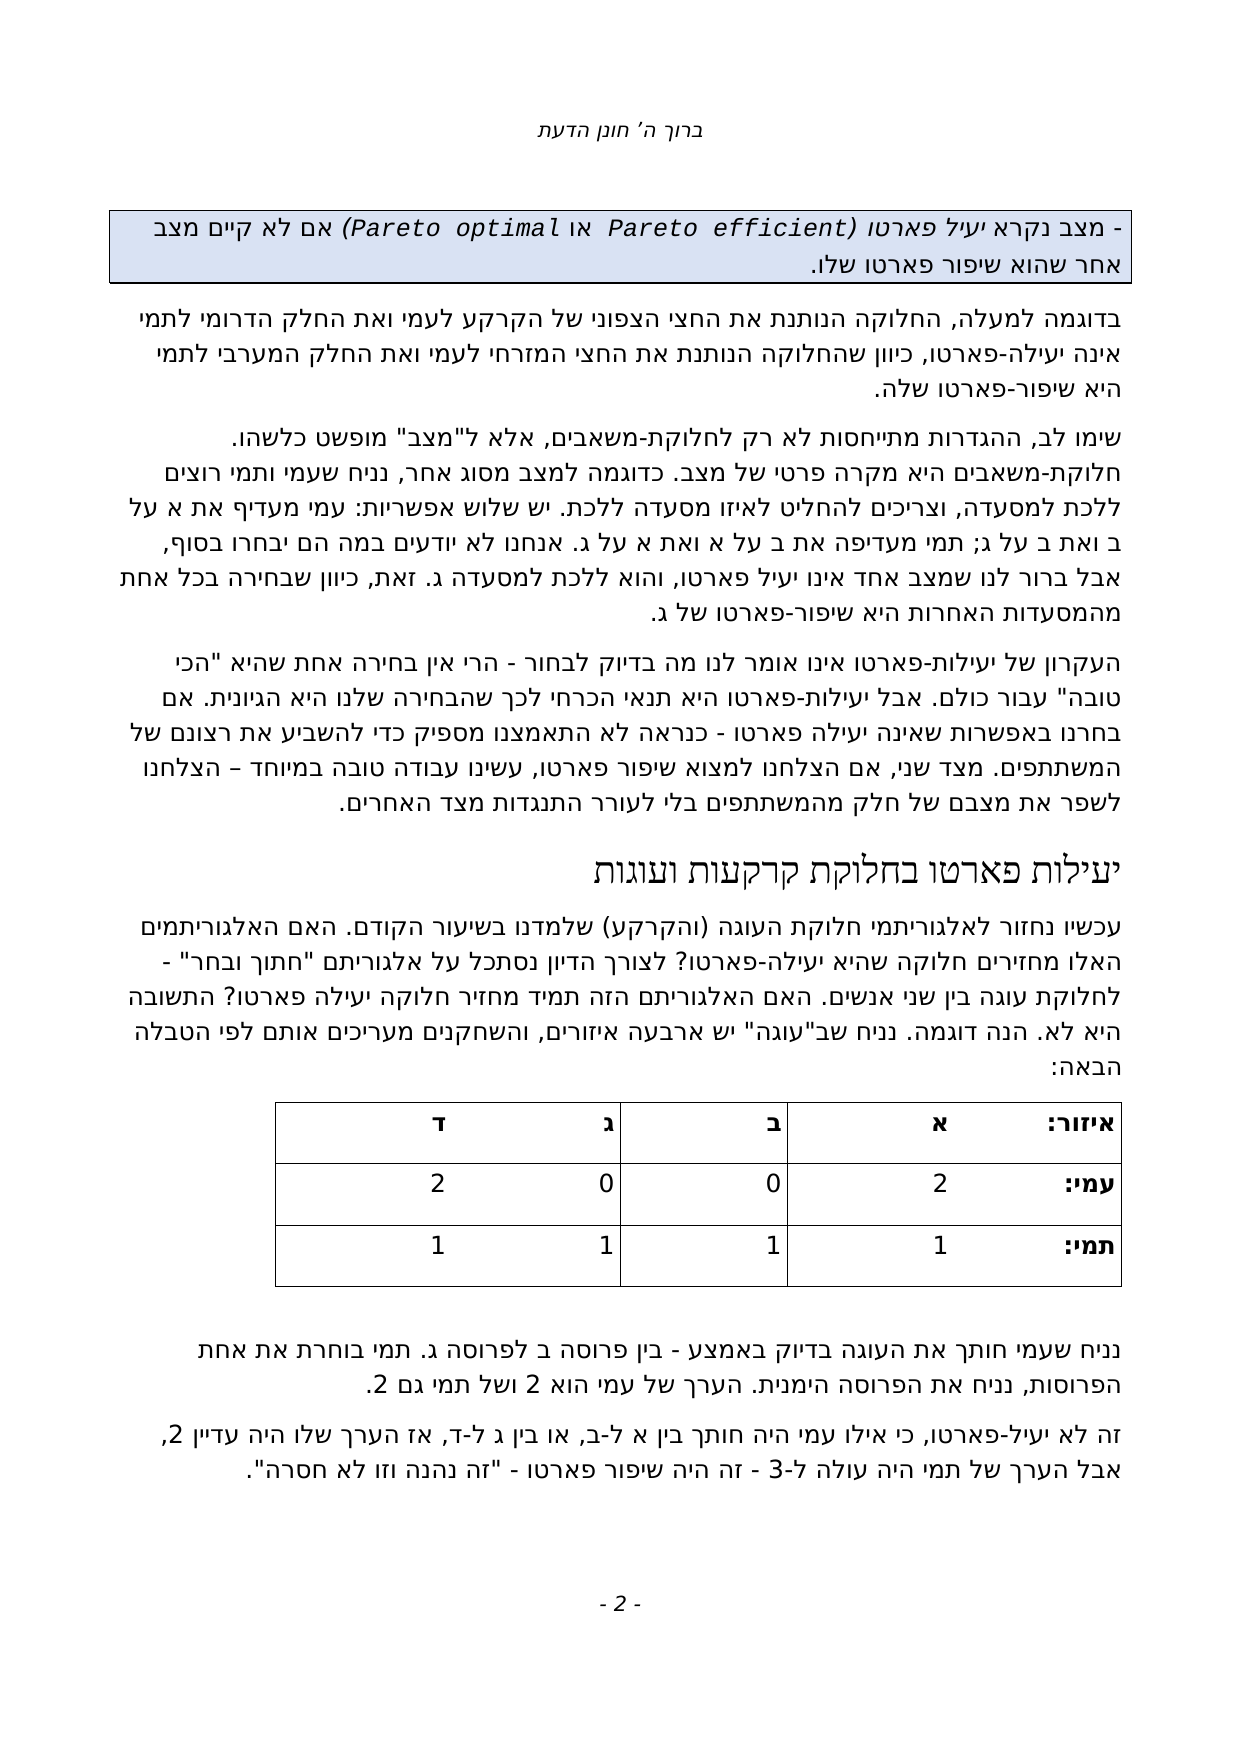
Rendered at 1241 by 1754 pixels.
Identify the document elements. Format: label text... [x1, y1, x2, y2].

table_header ג [452, 1103, 620, 1163]
table_header ב [621, 1103, 787, 1163]
table_cell 1 [276, 1226, 452, 1286]
table_cell 0 [452, 1164, 620, 1225]
table_cell 2 [788, 1164, 954, 1225]
table_cell 1 [621, 1226, 787, 1286]
text עכשיו נחזור לאלגוריתמי חלוקת העוגה (והקרקע) שלמדנו בשיעור הקודם. האם האלגוריתמים האלו מחזירים חלוקה שהיא יעילה-פארטו? לצורך הדיון נסתכל על אלגוריתם "חתוך ובחר" - לחלוקת עוגה בין שני אנשים. האם האלגוריתם הזה תמיד מחזיר חלוקה יעילה פארטו? התשובה היא לא. הנה דוגמה. נניח שב"עוגה" יש ארבעה איזורים, והשחקנים מעריכים אותם לפי הטבלה הבאה: [118, 912, 1122, 1081]
table_header ד [276, 1103, 452, 1163]
table_cell 1 [788, 1226, 954, 1286]
text - מצב נקרא יעיל פארטו (Pareto efficient או Pareto optimal) אם לא קיים מצב אחר שהוא שיפור פארטו שלו. [110, 211, 1131, 282]
text העקרון של יעילות-פארטו אינו אומר לנו מה בדיוק לבחור - הרי אין בחירה אחת שהיא "הכי טובה" עבור כולם. אבל יעילות-פארטו היא תנאי הכרחי לכך שהבחירה שלנו היא הגיונית. אם בחרנו באפשרות שאינה יעילה פארטו - כנראה לא התאמצנו מספיק כדי להשביע את רצונם של המשתתפים. מצד שני, אם הצלחנו למצוא שיפור פארטו, עשינו עבודה טובה במיוחד – הצלחנו לשפר את מצבם של חלק מהמשתתפים בלי לעורר התנגדות מצד האחרים. [118, 648, 1122, 817]
text זה לא יעיל-פארטו, כי אילו עמי היה חותך בין א ל-ב, או בין ג ל-ד, אז הערך שלו היה עדיין 2, אבל הערך של תמי היה עולה ל-3 - זה היה שיפור פארטו - "זה נהנה וזו לא חסרה". [118, 1420, 1122, 1484]
text נניח שעמי חותך את העוגה בדיוק באמצע - בין פרוסה ב לפרוסה ג. תמי בוחרת את אחת הפרוסות, נניח את הפרוסה הימנית. הערך של עמי הוא 2 ושל תמי גם 2. [118, 1335, 1122, 1399]
subtitle יעילות פארטו בחלוקת קרקעות ועוגות [118, 848, 1122, 891]
table_cell 1 [452, 1226, 620, 1286]
table_header איזור: [955, 1103, 1121, 1163]
table_cell 2 [276, 1164, 452, 1225]
table_cell 0 [621, 1164, 787, 1225]
table_header א [788, 1103, 954, 1163]
text בדוגמה למעלה, החלוקה הנותנת את החצי הצפוני של הקרקע לעמי ואת החלק הדרומי לתמי אינה יעילה-פארטו, כיוון שהחלוקה הנותנת את החצי המזרחי לעמי ואת החלק המערבי לתמי היא שיפור-פארטו שלה. [118, 304, 1122, 403]
table_cell עמי: [955, 1164, 1121, 1225]
text שימו לב, ההגדרות מתייחסות לא רק לחלוקת-משאבים, אלא ל"מצב" מופשט כלשהו. חלוקת-משאבים היא מקרה פרטי של מצב. כדוגמה למצב מסוג אחר, נניח שעמי ותמי רוצים ללכת למסעדה, וצריכים להחליט לאיזו מסעדה ללכת. יש שלוש אפשריות: עמי מעדיף את א על ב ואת ב על ג; תמי מעדיפה את ב על א ואת א על ג. אנחנו לא יודעים במה הם יבחרו בסוף, אבל ברור לנו שמצב אחד אינו יעיל פארטו, והוא ללכת למסעדה ג. זאת, כיוון שבחירה בכל אחת מהמסעדות האחרות היא שיפור-פארטו של ג. [118, 423, 1122, 628]
table_cell תמי: [955, 1226, 1121, 1286]
